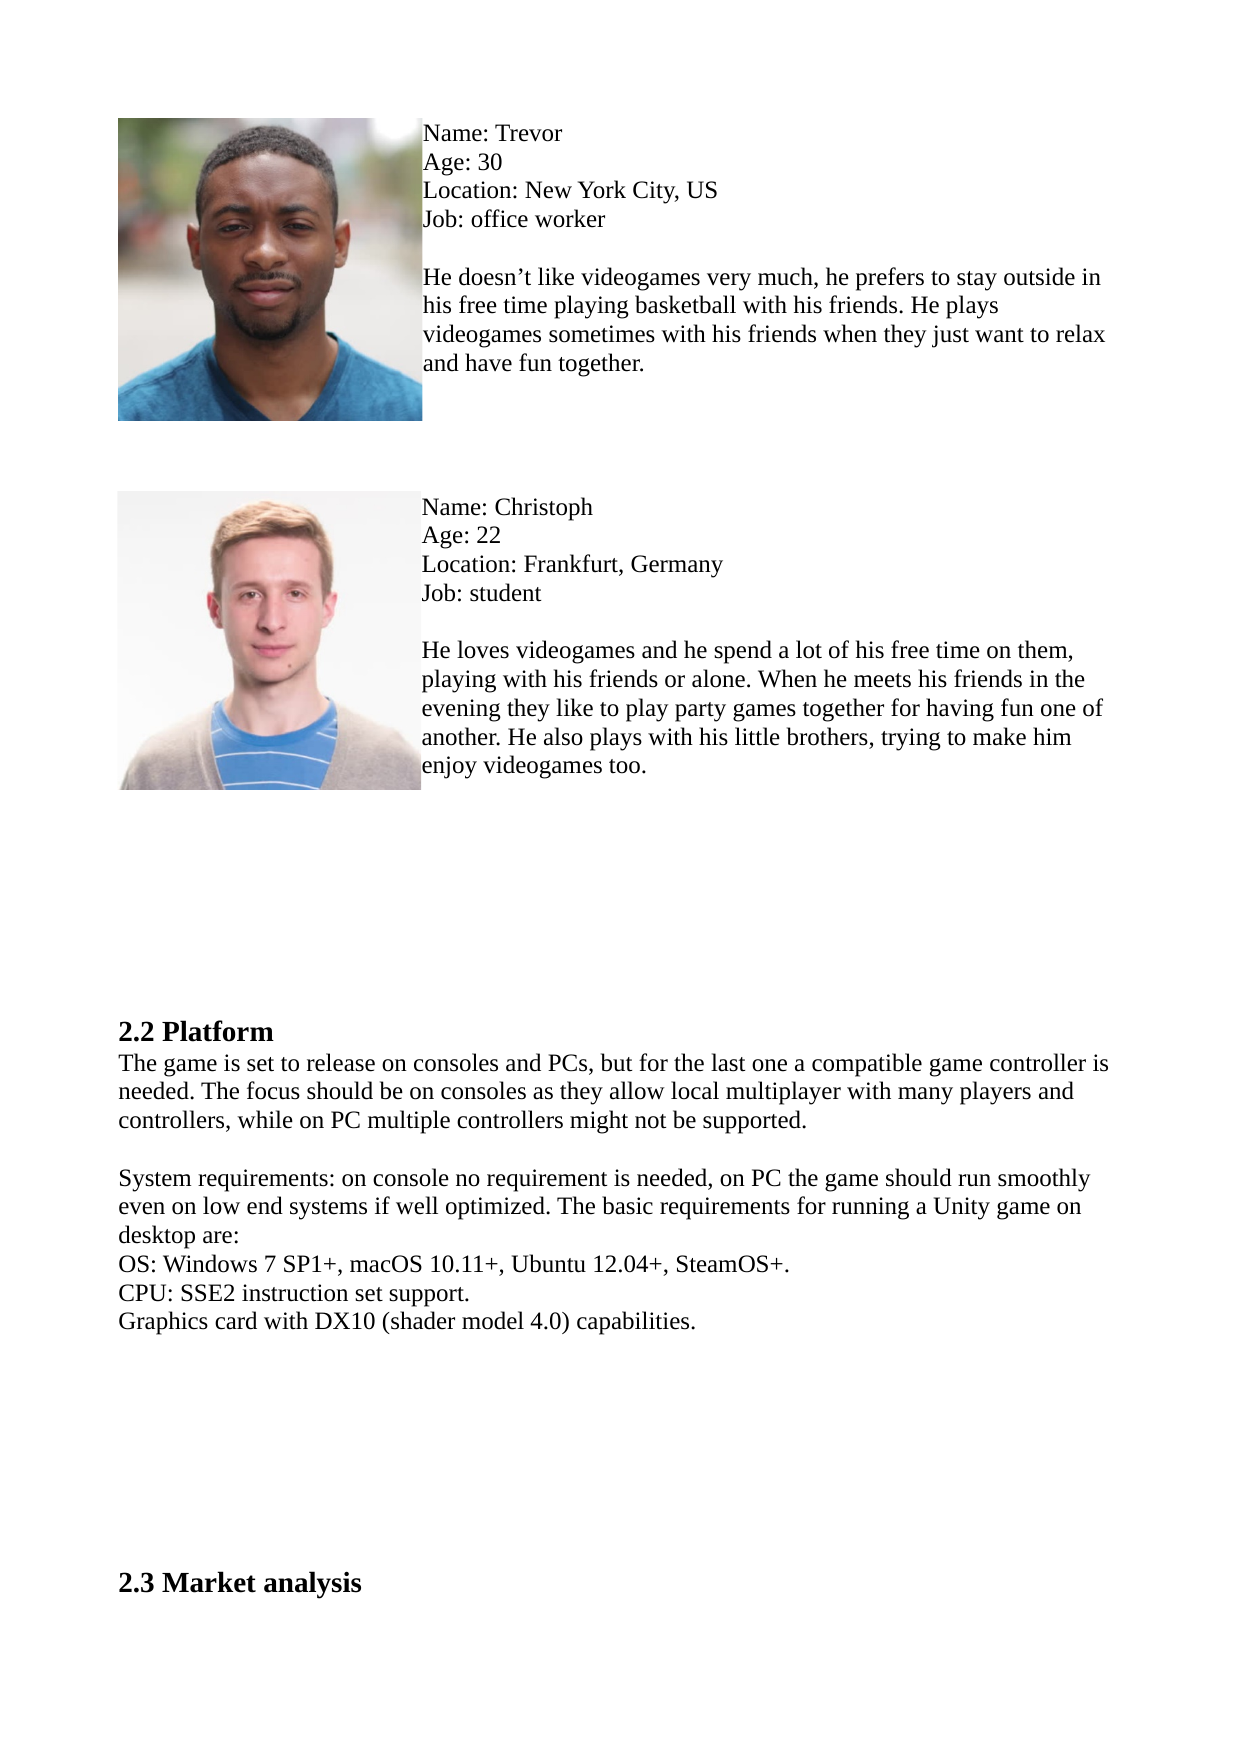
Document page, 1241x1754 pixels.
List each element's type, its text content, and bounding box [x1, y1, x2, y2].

text System requirements: on console no requirement is needed, on PC the game should run smoothly even on low end systems if well optimized. The basic requirements for running a Unity game on desktop are: [118, 1163, 1122, 1249]
picture [118, 118, 423, 421]
text Graphics card with DX10 (shader model 4.0) capabilities. [118, 1306, 1122, 1335]
text 2.3 Market analysis [118, 1565, 1122, 1599]
text Location: New York City, US [423, 176, 1122, 204]
text Location: Frankfurt, Germany [422, 549, 1122, 578]
picture [117, 491, 422, 790]
text OS: Windows 7 SP1+, macOS 10.11+, Ubuntu 12.04+, SteamOS+. [118, 1249, 1122, 1278]
text He loves videogames and he spend a lot of his free time on them, playing with his friends or alone. When he meets his friends in the evening they like to play party games together for having fun one of another. He also plays with his little brothers, trying to make him enjoy videogames too. [422, 636, 1122, 779]
text 2.2 Platform [118, 1014, 1122, 1048]
text Job: student [422, 578, 1122, 607]
text CPU: SSE2 instruction set support. [118, 1278, 1122, 1306]
text The game is set to release on consoles and PCs, but for the last one a compatible game controller is needed. The focus should be on consoles as they allow local multiplayer with many players and controllers, while on PC multiple controllers might not be supported. [118, 1048, 1122, 1134]
text Age: 22 [422, 521, 1122, 549]
text He doesn’t like videogames very much, he prefers to stay outside in his free time playing basketball with his friends. He plays videogames sometimes with his friends when they just want to relax and have fun together. [423, 262, 1122, 377]
text Age: 30 [423, 147, 1122, 176]
text Name: Christoph [422, 492, 1122, 521]
text Job: office worker [423, 204, 1122, 233]
text Name: Trevor [423, 118, 1122, 147]
